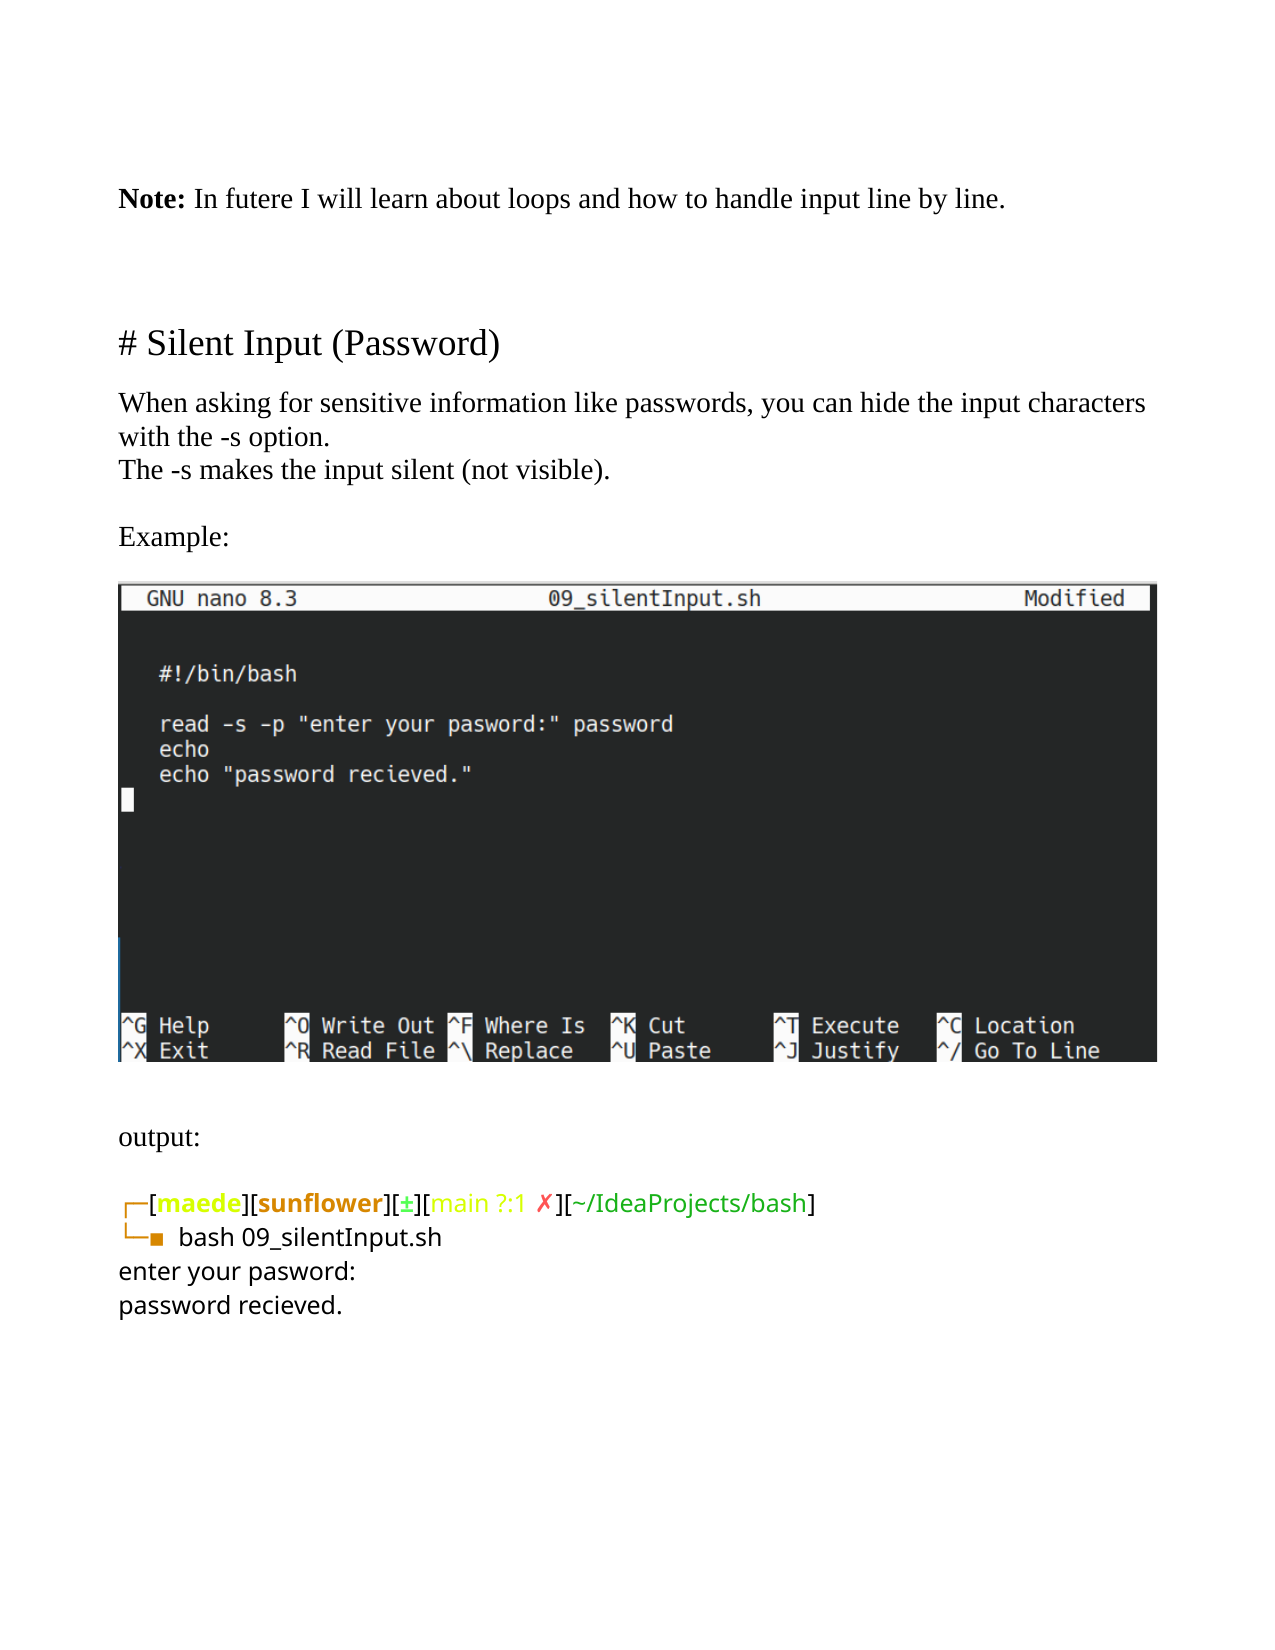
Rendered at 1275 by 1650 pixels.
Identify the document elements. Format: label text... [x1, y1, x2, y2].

text [118, 118, 1157, 181]
text Example: [118, 519, 1157, 553]
text output: [118, 1119, 1157, 1152]
text # Silent Input (Password) [118, 320, 1157, 363]
text When asking for sensitive information like passwords, you can hide the input characters with the -s option. [118, 385, 1157, 452]
picture [118, 581, 1158, 1062]
text The -s makes the input silent (not visible). [118, 452, 1157, 486]
text ┌─[maede][sunflower][±][main ?:1 ✗][~/IdeaProjects/bash] └─▪ bash 09_silentInput.sh enter your pasword: password recieved. [118, 1186, 1157, 1424]
text Note: In futere I will learn about loops and how to handle input line by line. [118, 181, 1157, 214]
